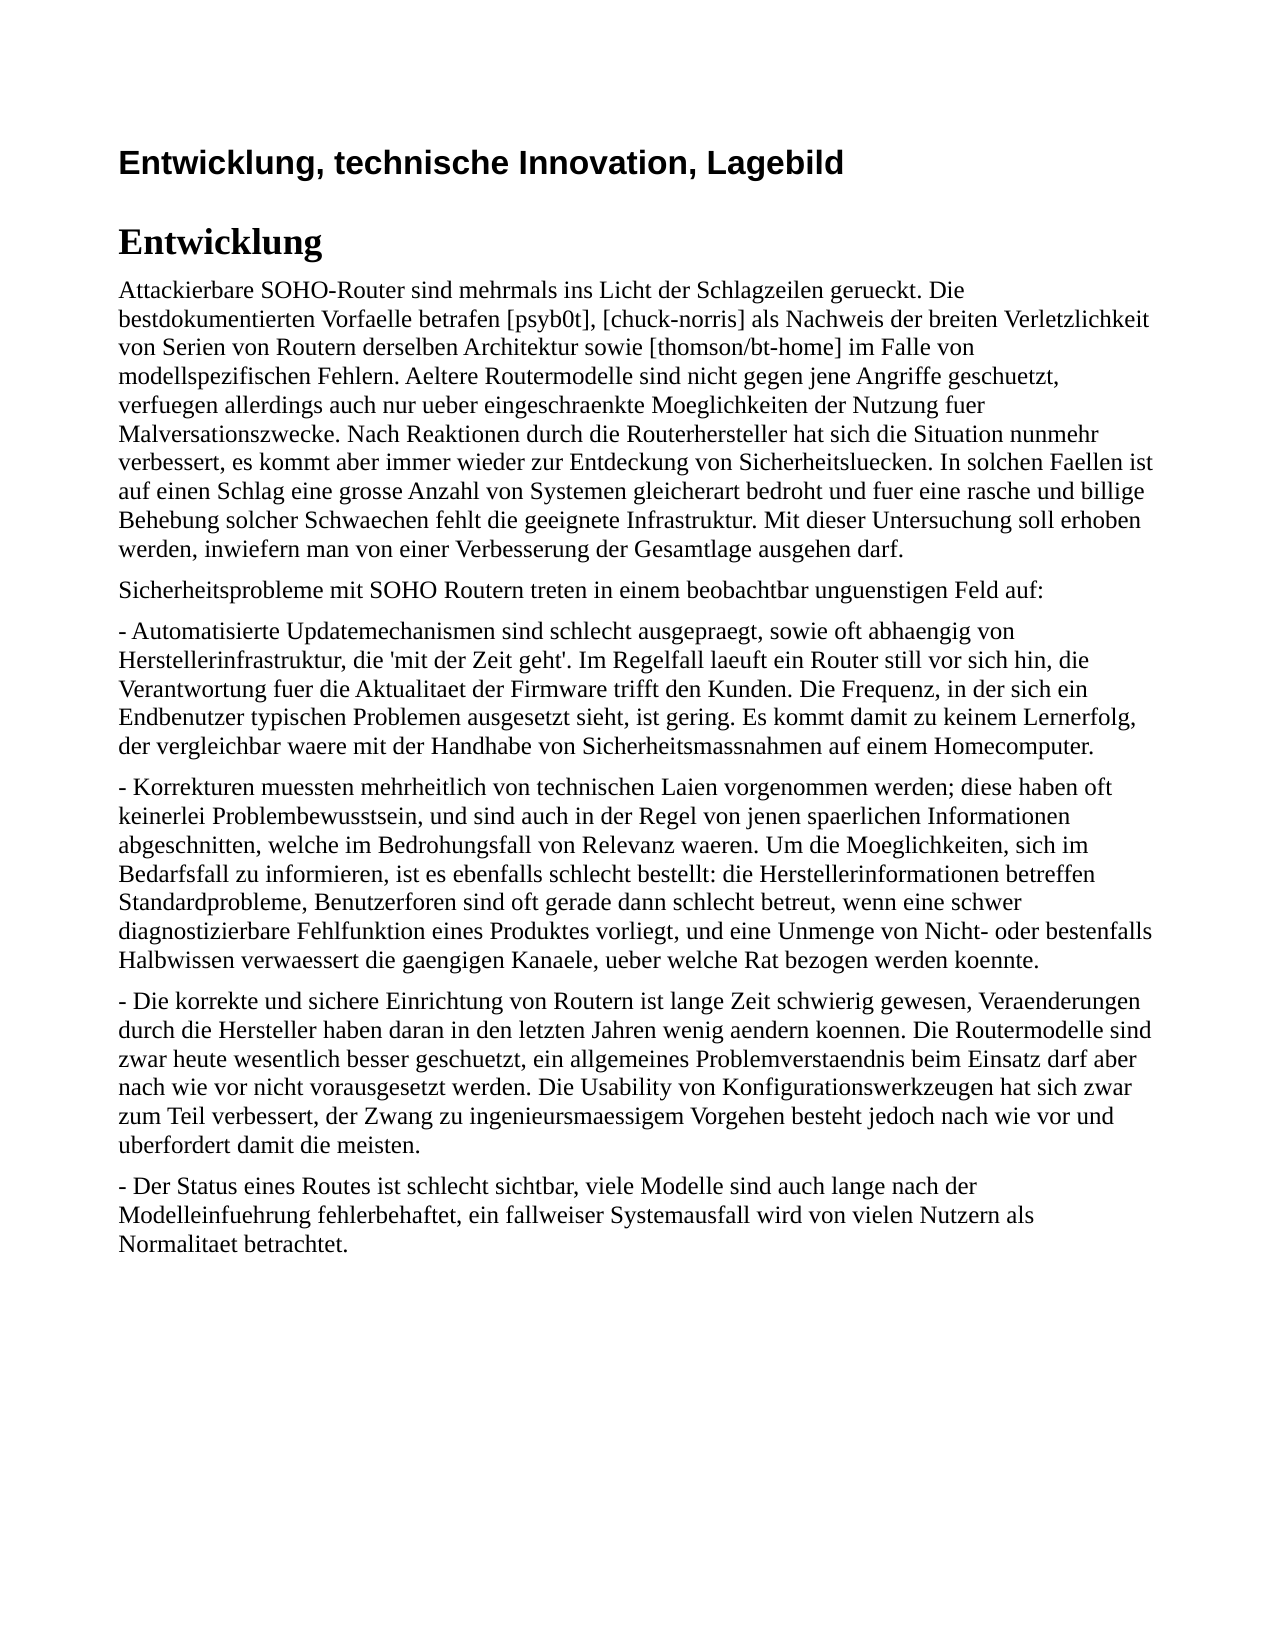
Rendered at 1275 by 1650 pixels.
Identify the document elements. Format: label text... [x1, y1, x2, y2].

subtitle Entwicklung [118, 219, 1157, 262]
text - Korrekturen muessten mehrheitlich von technischen Laien vorgenommen werden; diese haben oft keinerlei Problembewusstsein, und sind auch in der Regel von jenen spaerlichen Informationen abgeschnitten, welche im Bedrohungsfall von Relevanz waeren. Um die Moeglichkeiten, sich im Bedarfsfall zu informieren, ist es ebenfalls schlecht bestellt: die Herstellerinformationen betreffen Standardprobleme, Benutzerforen sind oft gerade dann schlecht betreut, wenn eine schwer diagnostizierbare Fehlfunktion eines Produktes vorliegt, und eine Unmenge von Nicht- oder bestenfalls Halbwissen verwaessert die gaengigen Kanaele, ueber welche Rat bezogen werden koennte. [118, 772, 1157, 974]
text Attackierbare SOHO-Router sind mehrmals ins Licht der Schlagzeilen gerueckt. Die bestdokumentierten Vorfaelle betrafen [psyb0t], [chuck-norris] als Nachweis der breiten Verletzlichkeit von Serien von Routern derselben Architektur sowie [thomson/bt-home] im Falle von modellspezifischen Fehlern. Aeltere Routermodelle sind nicht gegen jene Angriffe geschuetzt, verfuegen allerdings auch nur ueber eingeschraenkte Moeglichkeiten der Nutzung fuer Malversationszwecke. Nach Reaktionen durch die Routerhersteller hat sich die Situation nunmehr verbessert, es kommt aber immer wieder zur Entdeckung von Sicherheitsluecken. In solchen Faellen ist auf einen Schlag eine grosse Anzahl von Systemen gleicherart bedroht und fuer eine rasche und billige Behebung solcher Schwaechen fehlt die geeignete Infrastruktur. Mit dieser Untersuchung soll erhoben werden, inwiefern man von einer Verbesserung der Gesamtlage ausgehen darf. [118, 275, 1157, 562]
text - Die korrekte und sichere Einrichtung von Routern ist lange Zeit schwierig gewesen, Veraenderungen durch die Hersteller haben daran in den letzten Jahren wenig aendern koennen. Die Routermodelle sind zwar heute wesentlich besser geschuetzt, ein allgemeines Problemverstaendnis beim Einsatz darf aber nach wie vor nicht vorausgesetzt werden. Die Usability von Konfigurationswerkzeugen hat sich zwar zum Teil verbessert, der Zwang zu ingenieursmaessigem Vorgehen besteht jedoch nach wie vor und uberfordert damit die meisten. [118, 986, 1157, 1159]
text - Automatisierte Updatemechanismen sind schlecht ausgepraegt, sowie oft abhaengig von Herstellerinfrastruktur, die 'mit der Zeit geht'. Im Regelfall laeuft ein Router still vor sich hin, die Verantwortung fuer die Aktualitaet der Firmware trifft den Kunden. Die Frequenz, in der sich ein Endbenutzer typischen Problemen ausgesetzt sieht, ist gering. Es kommt damit zu keinem Lernerfolg, der vergleichbar waere mit der Handhabe von Sicherheitsmassnahmen auf einem Homecomputer. [118, 616, 1157, 760]
text Sicherheitsprobleme mit SOHO Routern treten in einem beobachtbar unguenstigen Feld auf: [118, 575, 1157, 604]
text - Der Status eines Routes ist schlecht sichtbar, viele Modelle sind auch lange nach der Modelleinfuehrung fehlerbehaftet, ein fallweiser Systemausfall wird von vielen Nutzern als Normalitaet betrachtet. [118, 1171, 1157, 1257]
subtitle Entwicklung, technische Innovation, Lagebild [118, 143, 1157, 182]
